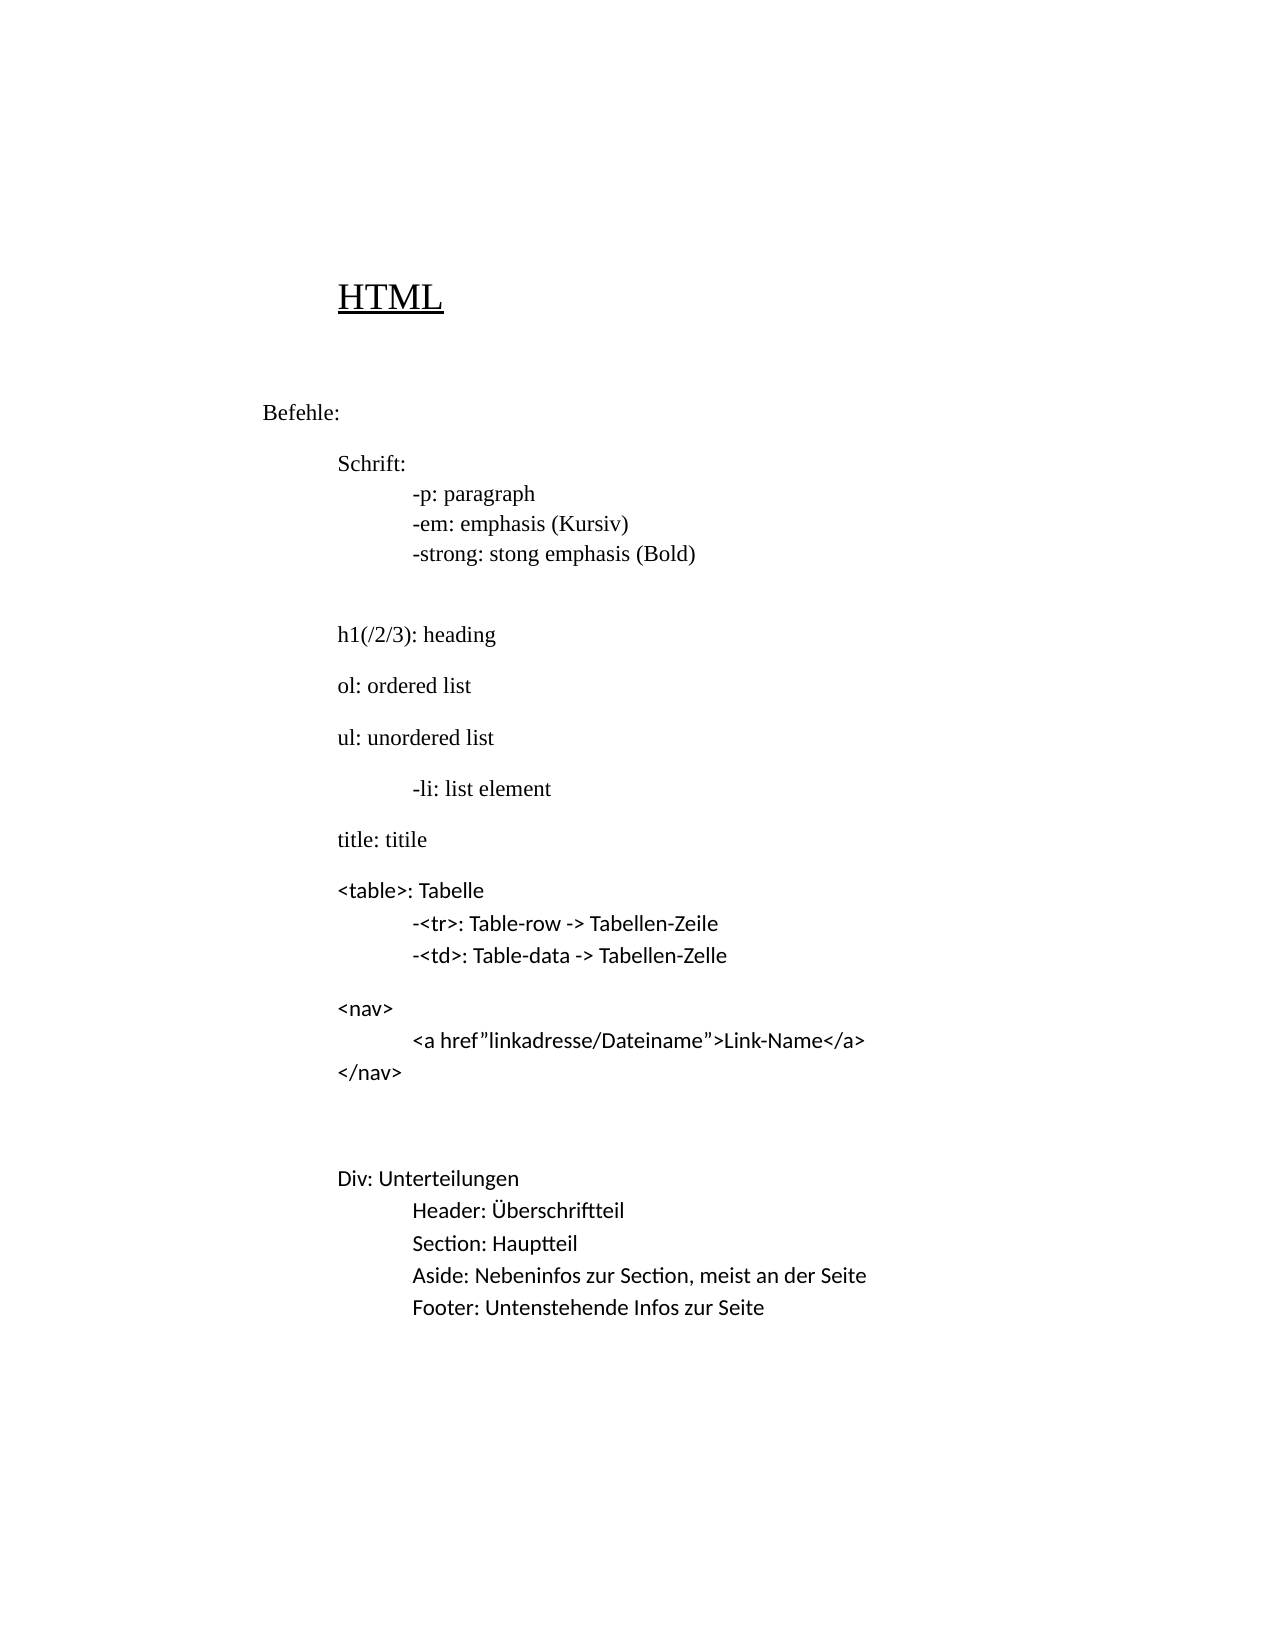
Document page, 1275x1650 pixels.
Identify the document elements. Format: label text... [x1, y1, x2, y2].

text Schrift: -p: paragraph -em: emphasis (Kursiv) -strong: stong emphasis (Bold) [337, 449, 1087, 597]
text h1(/2/3): heading [337, 621, 1087, 648]
text ol: ordered list [337, 672, 1087, 699]
text ul: unordered list [337, 723, 1087, 750]
text Div: Unterteilungen Header: Überschriftteil Section: Hauptteil Aside: Nebeninfos zur Section, meist an der Seite Footer: Untenstehende Infos zur Seite [337, 1164, 1087, 1321]
text <nav> <a href”linkadresse/Dateiname”>Link-Name</a> </nav> [337, 994, 1087, 1086]
text <table>: Tabelle -<tr>: Table-row -> Tabellen-Zeile -<td>: Table-data -> Tabellen-Zelle [337, 877, 1087, 969]
text HTML [187, 274, 1087, 317]
text -li: list element [337, 774, 1087, 801]
text title: titile [337, 826, 1087, 852]
text Befehle: [187, 398, 1087, 425]
